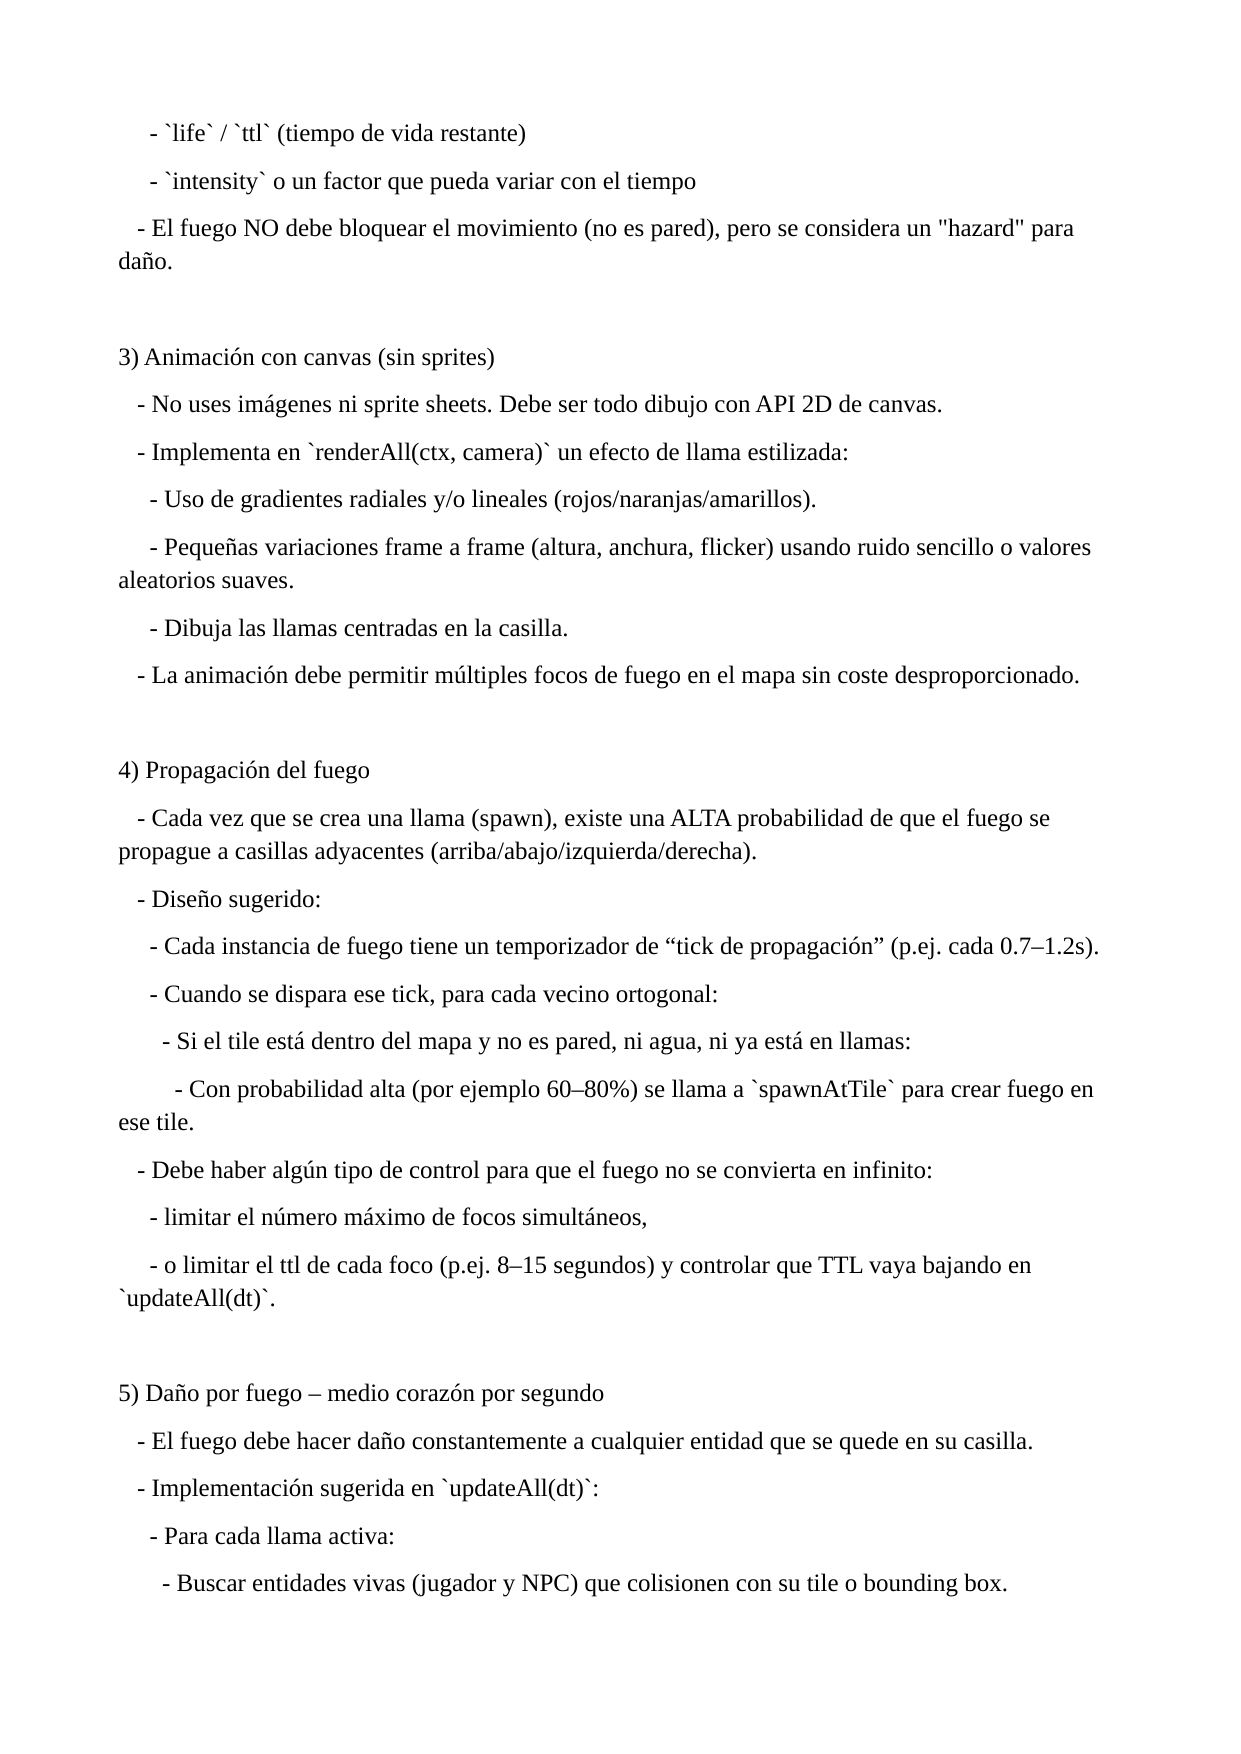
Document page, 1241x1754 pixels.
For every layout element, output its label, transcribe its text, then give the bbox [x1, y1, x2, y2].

text - o limitar el ttl de cada foco (p.ej. 8–15 segundos) y controlar que TTL vaya bajando en `updateAll(dt)`. [118, 1250, 1122, 1312]
text - Con probabilidad alta (por ejemplo 60–80%) se llama a `spawnAtTile` para crear fuego en ese tile. [118, 1074, 1122, 1136]
text 4) Propagación del fuego [118, 755, 1122, 784]
text - Buscar entidades vivas (jugador y NPC) que colisionen con su tile o bounding box. [118, 1568, 1122, 1597]
text - Cada vez que se crea una llama (spawn), existe una ALTA probabilidad de que el fuego se propague a casillas adyacentes (arriba/abajo/izquierda/derecha). [118, 803, 1122, 865]
text - Implementación sugerida en `updateAll(dt)`: [118, 1473, 1122, 1502]
text - Cada instancia de fuego tiene un temporizador de “tick de propagación” (p.ej. cada 0.7–1.2s). [118, 931, 1122, 960]
text - Si el tile está dentro del mapa y no es pared, ni agua, ni ya está en llamas: [118, 1026, 1122, 1055]
text - Pequeñas variaciones frame a frame (altura, anchura, flicker) usando ruido sencillo o valores aleatorios suaves. [118, 532, 1122, 594]
text - Implementa en `renderAll(ctx, camera)` un efecto de llama estilizada: [118, 437, 1122, 466]
text - El fuego NO debe bloquear el movimiento (no es pared), pero se considera un "hazard" para daño. [118, 213, 1122, 275]
text - Debe haber algún tipo de control para que el fuego no se convierta en infinito: [118, 1155, 1122, 1183]
text - El fuego debe hacer daño constantemente a cualquier entidad que se quede en su casilla. [118, 1426, 1122, 1454]
text - Cuando se dispara ese tick, para cada vecino ortogonal: [118, 979, 1122, 1008]
text 3) Animación con canvas (sin sprites) [118, 342, 1122, 370]
text - Diseño sugerido: [118, 884, 1122, 912]
text - limitar el número máximo de focos simultáneos, [118, 1202, 1122, 1231]
text - Para cada llama activa: [118, 1521, 1122, 1550]
text - No uses imágenes ni sprite sheets. Debe ser todo dibujo con API 2D de canvas. [118, 389, 1122, 418]
text - Dibuja las llamas centradas en la casilla. [118, 613, 1122, 641]
text - `life` / `ttl` (tiempo de vida restante) [118, 118, 1122, 147]
text - `intensity` o un factor que pueda variar con el tiempo [118, 166, 1122, 194]
text 5) Daño por fuego – medio corazón por segundo [118, 1378, 1122, 1407]
text - La animación debe permitir múltiples focos de fuego en el mapa sin coste desproporcionado. [118, 660, 1122, 689]
text - Uso de gradientes radiales y/o lineales (rojos/naranjas/amarillos). [118, 484, 1122, 513]
